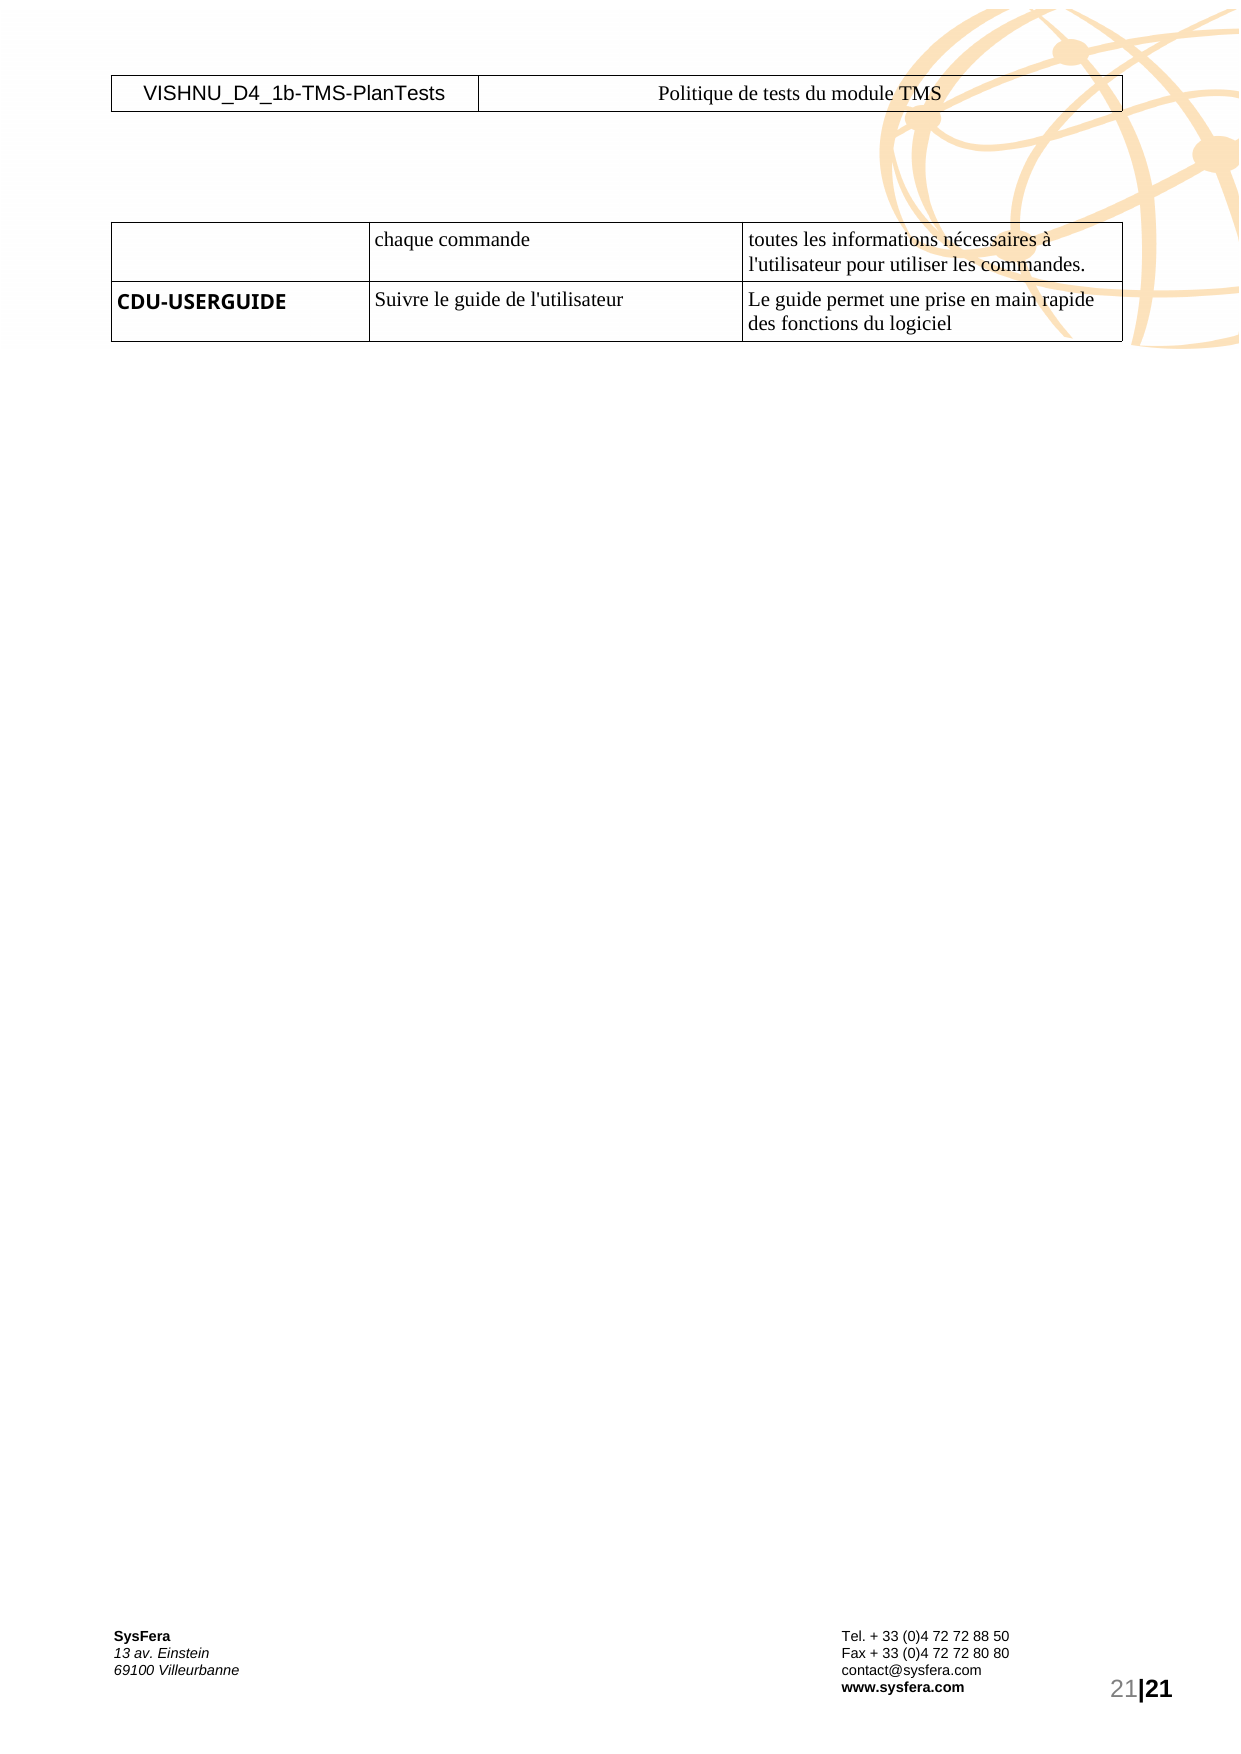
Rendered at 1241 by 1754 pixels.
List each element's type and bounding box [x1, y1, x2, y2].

picture [1, 9, 1239, 349]
